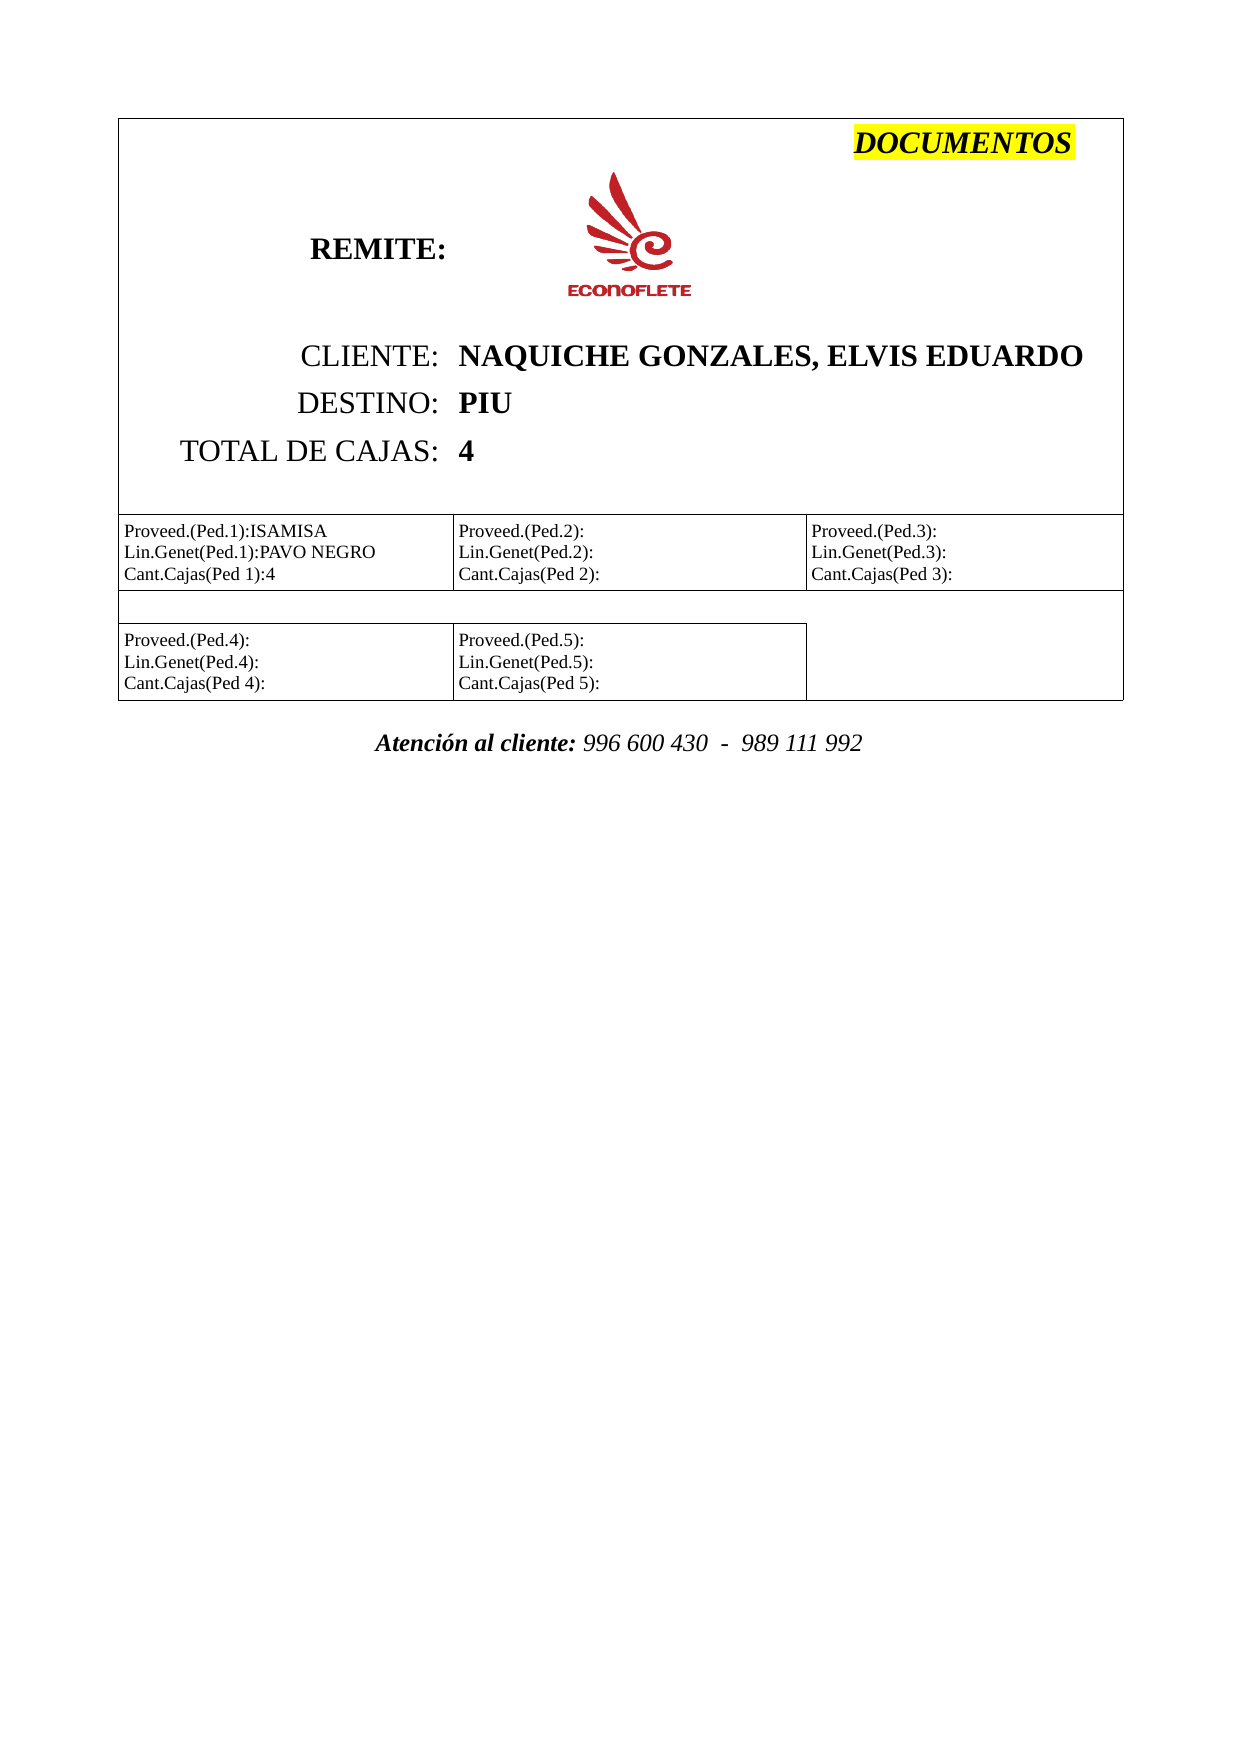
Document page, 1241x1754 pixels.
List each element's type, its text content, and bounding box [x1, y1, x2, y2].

table_cell REMITE: [119, 166, 453, 332]
table_cell [806, 166, 1123, 332]
table_cell NAQUICHE GONZALES, ELVIS EDUARDO [453, 332, 1123, 379]
table_header [453, 119, 806, 166]
table_header DOCUMENTOS [806, 119, 1123, 166]
table_cell [806, 379, 1123, 426]
table_cell [119, 591, 453, 623]
table_cell [806, 591, 1123, 623]
table_cell Proveed.(Ped.2): Lin.Genet(Ped.2): Cant.Cajas(Ped 2): [454, 515, 806, 590]
table_cell 4 [453, 426, 1123, 474]
table_cell CLIENTE: [119, 332, 453, 379]
picture [552, 171, 707, 297]
table_cell [453, 166, 806, 332]
table_cell [807, 623, 1123, 699]
table_cell TOTAL DE CAJAS: [119, 426, 453, 474]
table_cell Proveed.(Ped.4): Lin.Genet(Ped.4): Cant.Cajas(Ped 4): [119, 624, 453, 699]
table_cell Proveed.(Ped.3): Lin.Genet(Ped.3): Cant.Cajas(Ped 3): [807, 515, 1123, 590]
text Atención al cliente: 996 600 430 - 989 111 992 [118, 728, 1122, 757]
table_cell [453, 591, 806, 623]
table_header [119, 119, 453, 166]
table_cell [453, 474, 806, 514]
table_cell Proveed.(Ped.1):ISAMISA Lin.Genet(Ped.1):PAVO NEGRO Cant.Cajas(Ped 1):4 [119, 515, 453, 590]
table_cell DESTINO: [119, 379, 453, 426]
table_cell PIU [453, 379, 806, 426]
table_cell [806, 474, 1123, 514]
table_cell [119, 474, 453, 514]
table_cell Proveed.(Ped.5): Lin.Genet(Ped.5): Cant.Cajas(Ped 5): [454, 624, 806, 699]
